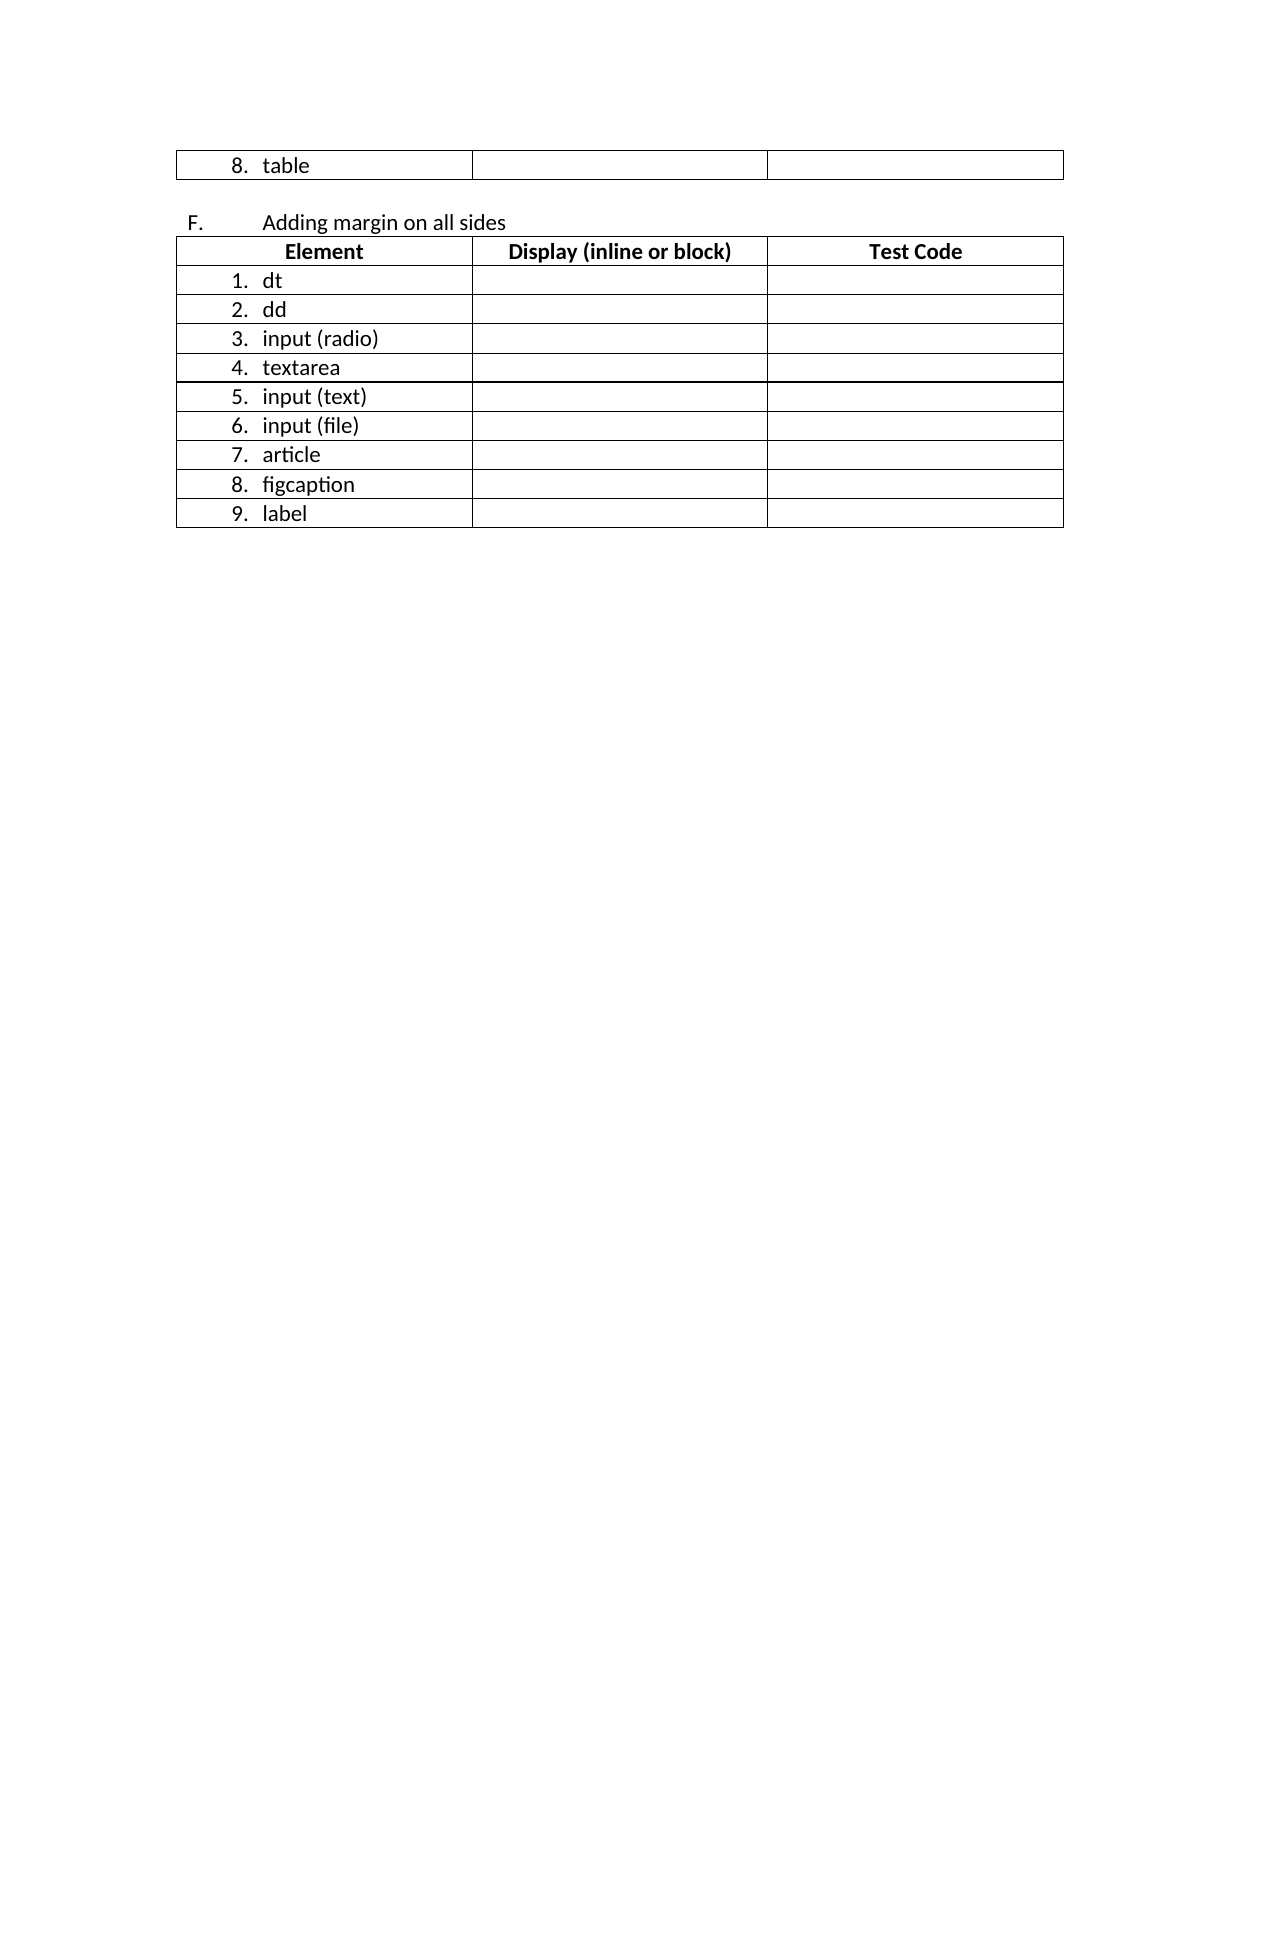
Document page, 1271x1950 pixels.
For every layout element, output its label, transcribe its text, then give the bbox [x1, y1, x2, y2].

table_cell [768, 151, 779, 179]
table_cell [1053, 295, 1063, 323]
table_cell [1053, 470, 1063, 498]
table_cell [1053, 441, 1063, 469]
table_header Test Code [768, 237, 779, 265]
table_cell table [461, 151, 472, 179]
table_header Test Code [1053, 237, 1063, 265]
table_cell [1053, 151, 1063, 179]
table_cell [757, 412, 767, 439]
table_cell [1053, 499, 1063, 527]
table_cell [768, 441, 779, 469]
table_cell [757, 470, 767, 498]
table_cell [768, 295, 779, 323]
table_cell [473, 441, 483, 469]
table_cell [473, 151, 483, 179]
table_cell figcaption [461, 470, 472, 498]
table_cell [768, 470, 779, 498]
table_cell [768, 412, 779, 439]
table_cell [757, 499, 767, 527]
table_cell [768, 324, 779, 352]
table_cell [1053, 412, 1063, 439]
table_cell [473, 499, 483, 527]
table_cell [757, 383, 767, 411]
table_cell article [461, 441, 472, 469]
table_cell [473, 266, 483, 294]
table_cell [473, 470, 483, 498]
list Adding margin on all sides [187, 208, 1083, 236]
table_cell label [461, 499, 472, 527]
table_cell [473, 295, 483, 323]
table_cell textarea [461, 354, 472, 381]
table_cell [1053, 266, 1063, 294]
table_cell [757, 295, 767, 323]
table_cell [757, 151, 767, 179]
table_cell [473, 383, 483, 411]
table_cell input (text) [461, 383, 472, 411]
table_header Element [177, 237, 188, 265]
table_cell [768, 266, 779, 294]
table_cell [1053, 354, 1063, 381]
table_cell dt [461, 266, 472, 294]
table_cell [757, 354, 767, 381]
table_cell input (radio) [461, 324, 472, 352]
table_cell [757, 324, 767, 352]
table_cell [1053, 324, 1063, 352]
table_cell [473, 324, 483, 352]
table_cell [768, 383, 779, 411]
table_cell [1053, 383, 1063, 411]
table_cell [768, 499, 779, 527]
table_cell input (file) [461, 412, 472, 439]
table_header Element [461, 237, 472, 265]
table_cell dd [461, 295, 472, 323]
table_cell [768, 354, 779, 381]
table_cell [757, 441, 767, 469]
table_cell [473, 354, 483, 381]
table_cell [473, 412, 483, 439]
table_cell [757, 266, 767, 294]
